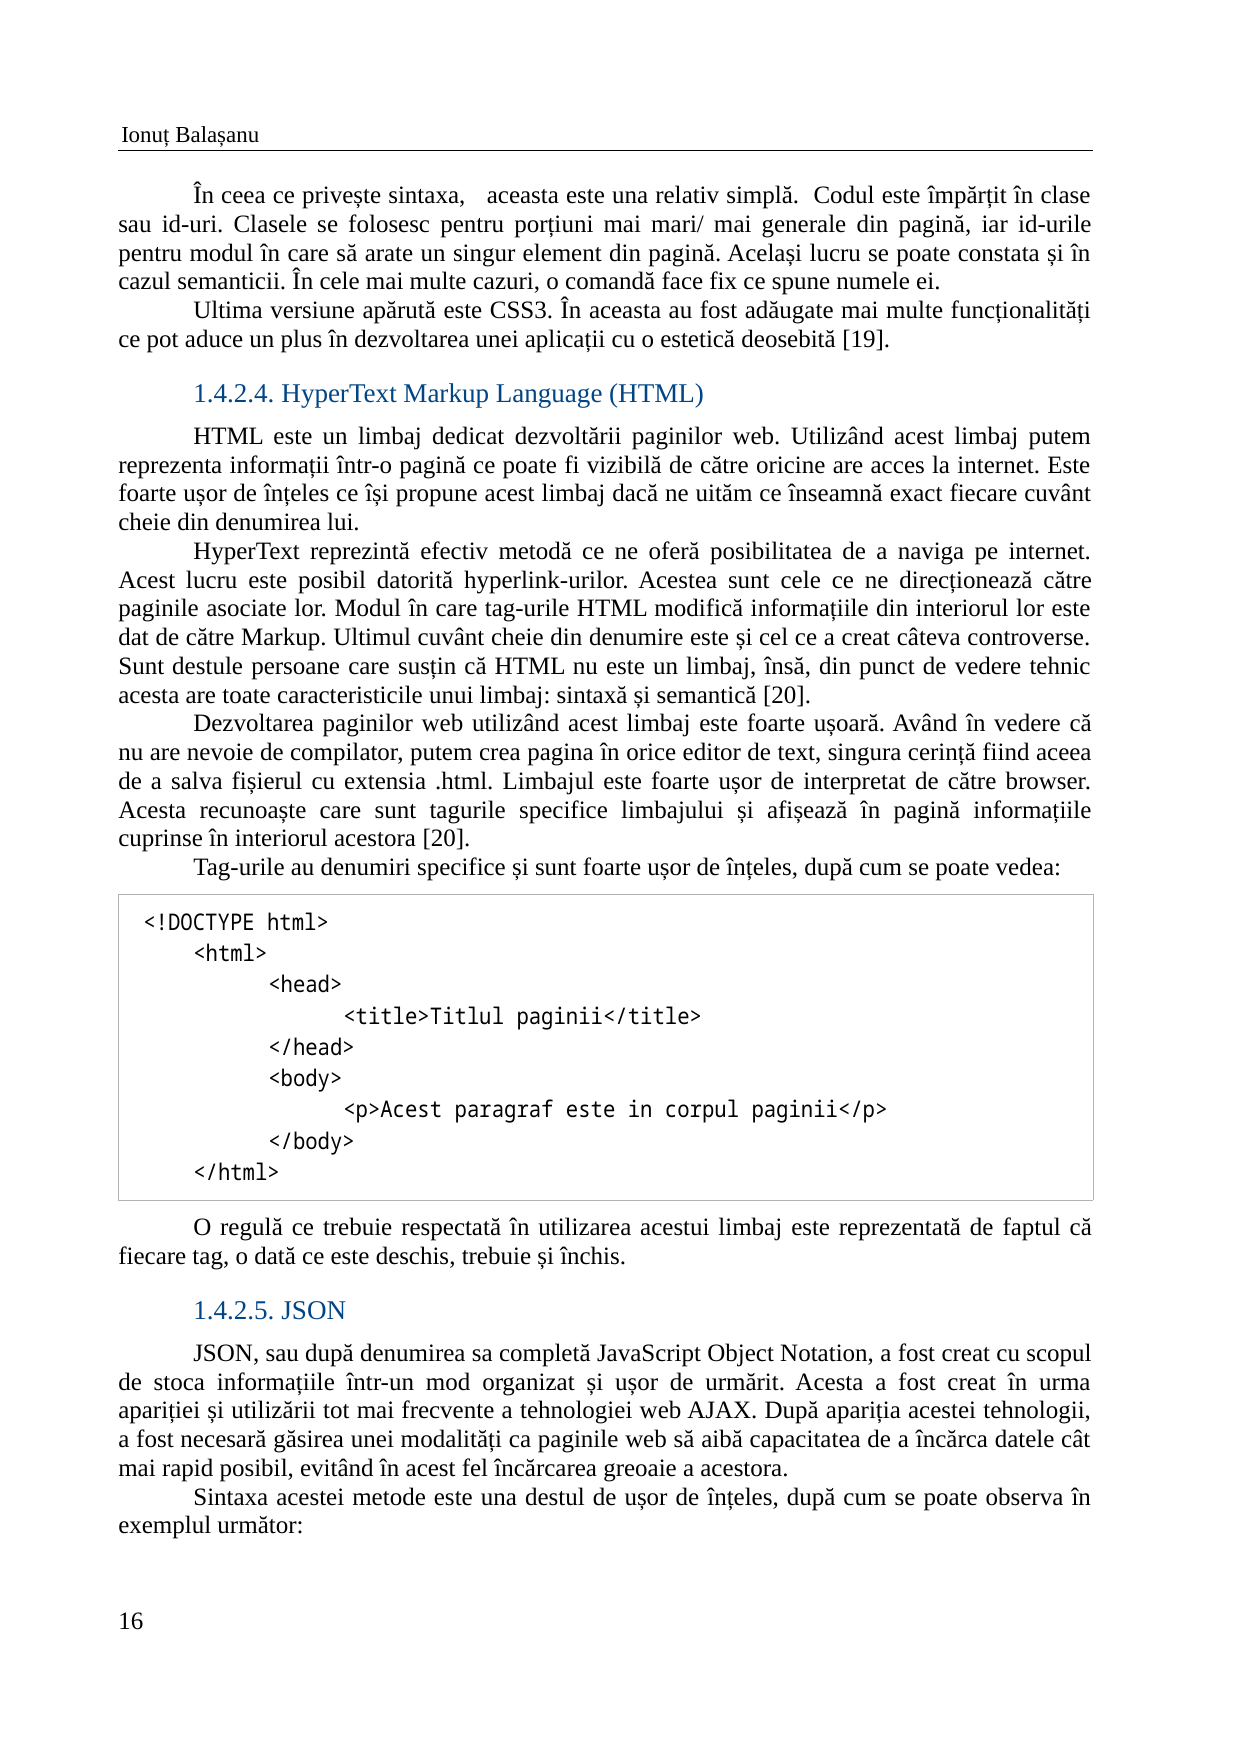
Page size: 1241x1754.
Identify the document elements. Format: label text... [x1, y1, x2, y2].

text <title>Titlul paginii</title> [119, 987, 1093, 1018]
subtitle JSON [193, 1294, 1093, 1326]
text <head> [119, 956, 1093, 987]
text <!DOCTYPE html> [119, 895, 1093, 925]
text Tag-urile au denumiri specifice și sunt foarte ușor de înțeles, după cum se poate vedea: [118, 852, 1093, 881]
text În ceea ce privește sintaxa, aceasta este una relativ simplă. Codul este împărțit în clase sau id-uri. Clasele se folosesc pentru porțiuni mai mari/ mai generale din pagină, iar id-urile pentru modul în care să arate un singur element din pagină. Același lucru se poate constata și în cazul semanticii. În cele mai multe cazuri, o comandă face fix ce spune numele ei. [118, 180, 1093, 295]
text <body> [119, 1050, 1093, 1081]
text HTML este un limbaj dedicat dezvoltării paginilor web. Utilizând acest limbaj putem reprezenta informații într-o pagină ce poate fi vizibilă de către oricine are acces la internet. Este foarte ușor de înțeles ce își propune acest limbaj dacă ne uităm ce înseamnă exact fiecare cuvânt cheie din denumirea lui. [118, 421, 1093, 536]
text <html> [119, 925, 1093, 956]
text O regulă ce trebuie respectată în utilizarea acestui limbaj este reprezentată de faptul că fiecare tag, o dată ce este deschis, trebuie și închis. [118, 1212, 1093, 1269]
text </html> [119, 1143, 1093, 1200]
text Dezvoltarea paginilor web utilizând acest limbaj este foarte ușoară. Având în vedere că nu are nevoie de compilator, putem crea pagina în orice editor de text, singura cerință fiind aceea de a salva fișierul cu extensia .html. Limbajul este foarte ușor de interpretat de către browser. Acesta recunoaște care sunt tagurile specifice limbajului și afișează în pagină informațiile cuprinse în interiorul acestora Error: Reference source not found. [118, 708, 1093, 852]
text HyperText reprezintă efectiv metodă ce ne oferă posibilitatea de a naviga pe internet. Acest lucru este posibil datorită hyperlink-urilor. Acestea sunt cele ce ne direcționează către paginile asociate lor. Modul în care tag-urile HTML modifică informațiile din interiorul lor este dat de către Markup. Ultimul cuvânt cheie din denumire este și cel ce a creat câteva controverse. Sunt destule persoane care susțin că HTML nu este un limbaj, însă, din punct de vedere tehnic acesta are toate caracteristicile unui limbaj: sintaxă și semantică Error: Reference source not found. [118, 536, 1093, 708]
text <p>Acest paragraf este in corpul paginii</p> [119, 1081, 1093, 1112]
subtitle HyperText Markup Language (HTML) [193, 377, 1093, 409]
text </head> [119, 1018, 1093, 1050]
text JSON, sau după denumirea sa completă JavaScript Object Notation, a fost creat cu scopul de stoca informațiile într-un mod organizat și ușor de urmărit. Acesta a fost creat în urma apariției și utilizării tot mai frecvente a tehnologiei web AJAX. După apariția acestei tehnologii, a fost necesară găsirea unei modalități ca paginile web să aibă capacitatea de a încărca datele cât mai rapid posibil, evitând în acest fel încărcarea greoaie a acestora. [118, 1338, 1093, 1482]
text Ultima versiune apărută este CSS3. În aceasta au fost adăugate mai multe funcționalități ce pot aduce un plus în dezvoltarea unei aplicații cu o estetică deosebită Error: Reference source not found. [118, 295, 1093, 353]
text Sintaxa acestei metode este una destul de ușor de înțeles, după cum se poate observa în exemplul următor: [118, 1482, 1093, 1539]
text </body> [119, 1112, 1093, 1143]
